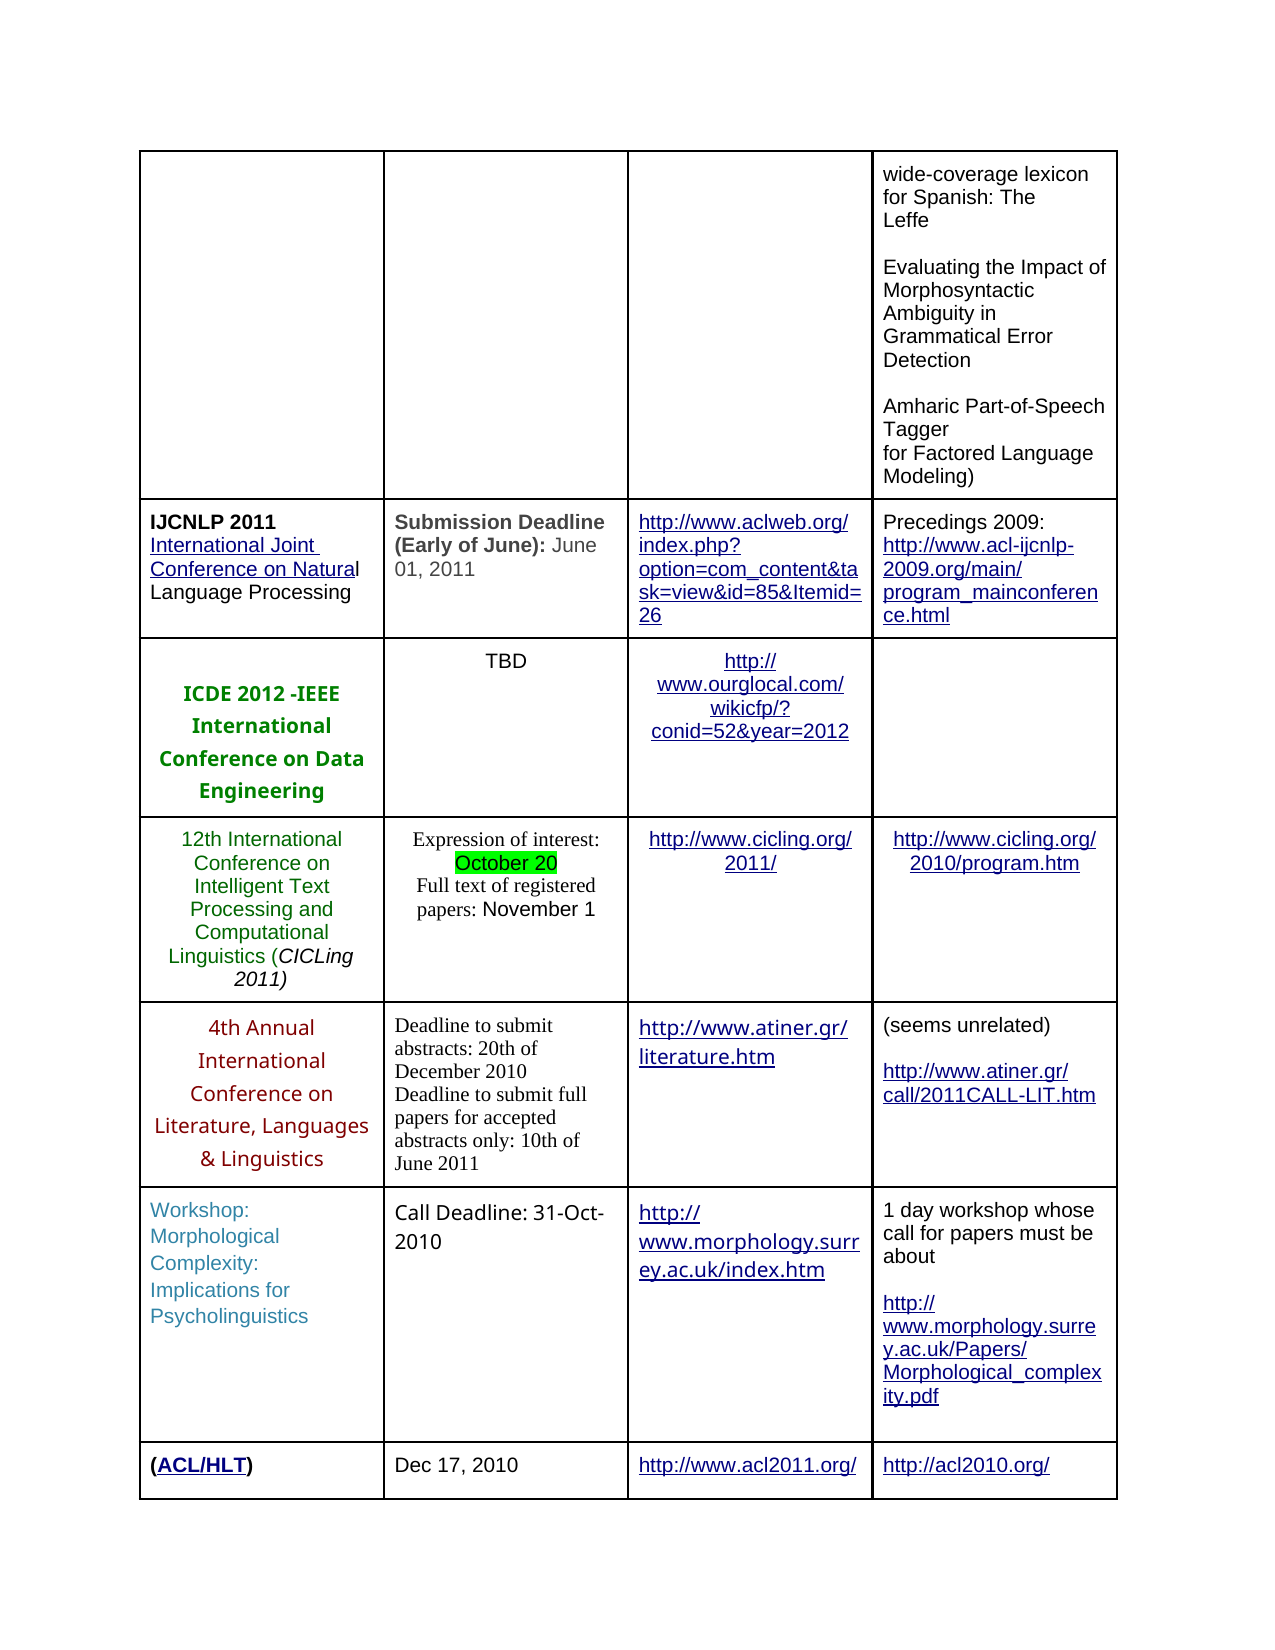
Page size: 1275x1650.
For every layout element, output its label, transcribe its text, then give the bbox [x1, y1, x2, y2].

table_cell 4th Annual International Conference on Literature, Languages & Linguistics [141, 1003, 383, 1186]
table_cell http://acl2010.org/ [874, 1443, 1116, 1498]
table_cell TBD [385, 639, 627, 816]
table_cell http://www.ourglocal.com/wikicfp/?conid=52&year=2012 [629, 639, 871, 816]
table_cell 12th International Conference on Intelligent Text Processing and Computational Linguistics (CICLing 2011) [141, 818, 383, 1001]
table_cell http://www.acl2011.org/ [629, 1443, 871, 1498]
table_cell Dec 17, 2010 [385, 1443, 627, 1498]
table_cell http://www.cicling.org/2010/program.htm [874, 818, 1116, 1001]
table_cell [874, 639, 1116, 816]
table_cell Call Deadline: 31-Oct-2010 [385, 1188, 627, 1441]
table_cell Workshop: Morphological Complexity: Implications for Psycholinguistics [141, 1188, 383, 1441]
table_cell http://www.morphology.surrey.ac.uk/index.htm [629, 1188, 871, 1441]
table_cell Submission Deadline (Early of June): June 01, 2011 [385, 500, 627, 637]
table_cell [629, 152, 871, 498]
table_cell [385, 152, 627, 498]
table_cell 1 day workshop whose call for papers must be about http://www.morphology.surrey.ac.uk/Papers/Morphological_complexity.pdf [874, 1188, 1116, 1441]
table_cell (ACL/HLT) [141, 1443, 383, 1498]
table_cell wide-coverage lexicon for Spanish: The Leffe Evaluating the Impact of Morphosyntactic Ambiguity in Grammatical Error Detection Amharic Part-of-Speech Tagger for Factored Language Modeling) [874, 152, 1116, 498]
table_cell ICDE 2012 -IEEE International Conference on Data Engineering [141, 639, 383, 816]
table_cell (seems unrelated) http://www.atiner.gr/call/2011CALL-LIT.htm [874, 1003, 1116, 1186]
table_cell Deadline to submit abstracts: 20th of December 2010 Deadline to submit full papers for accepted abstracts only: 10th of June 2011 [385, 1003, 627, 1186]
table_cell http://www.aclweb.org/index.php?option=com_content&task=view&id=85&Itemid=26 [629, 500, 871, 637]
table_cell http://www.atiner.gr/literature.htm [629, 1003, 871, 1186]
table_cell IJCNLP 2011 International Joint Conference on Natural Language Processing [141, 500, 383, 637]
table_cell [141, 152, 383, 498]
table_cell http://www.cicling.org/2011/ [629, 818, 871, 1001]
table_cell Expression of interest: October 20 Full text of registered papers: November 1 [385, 818, 627, 1001]
table_cell Precedings 2009: http://www.acl-ijcnlp-2009.org/main/program_mainconference.html [874, 500, 1116, 637]
